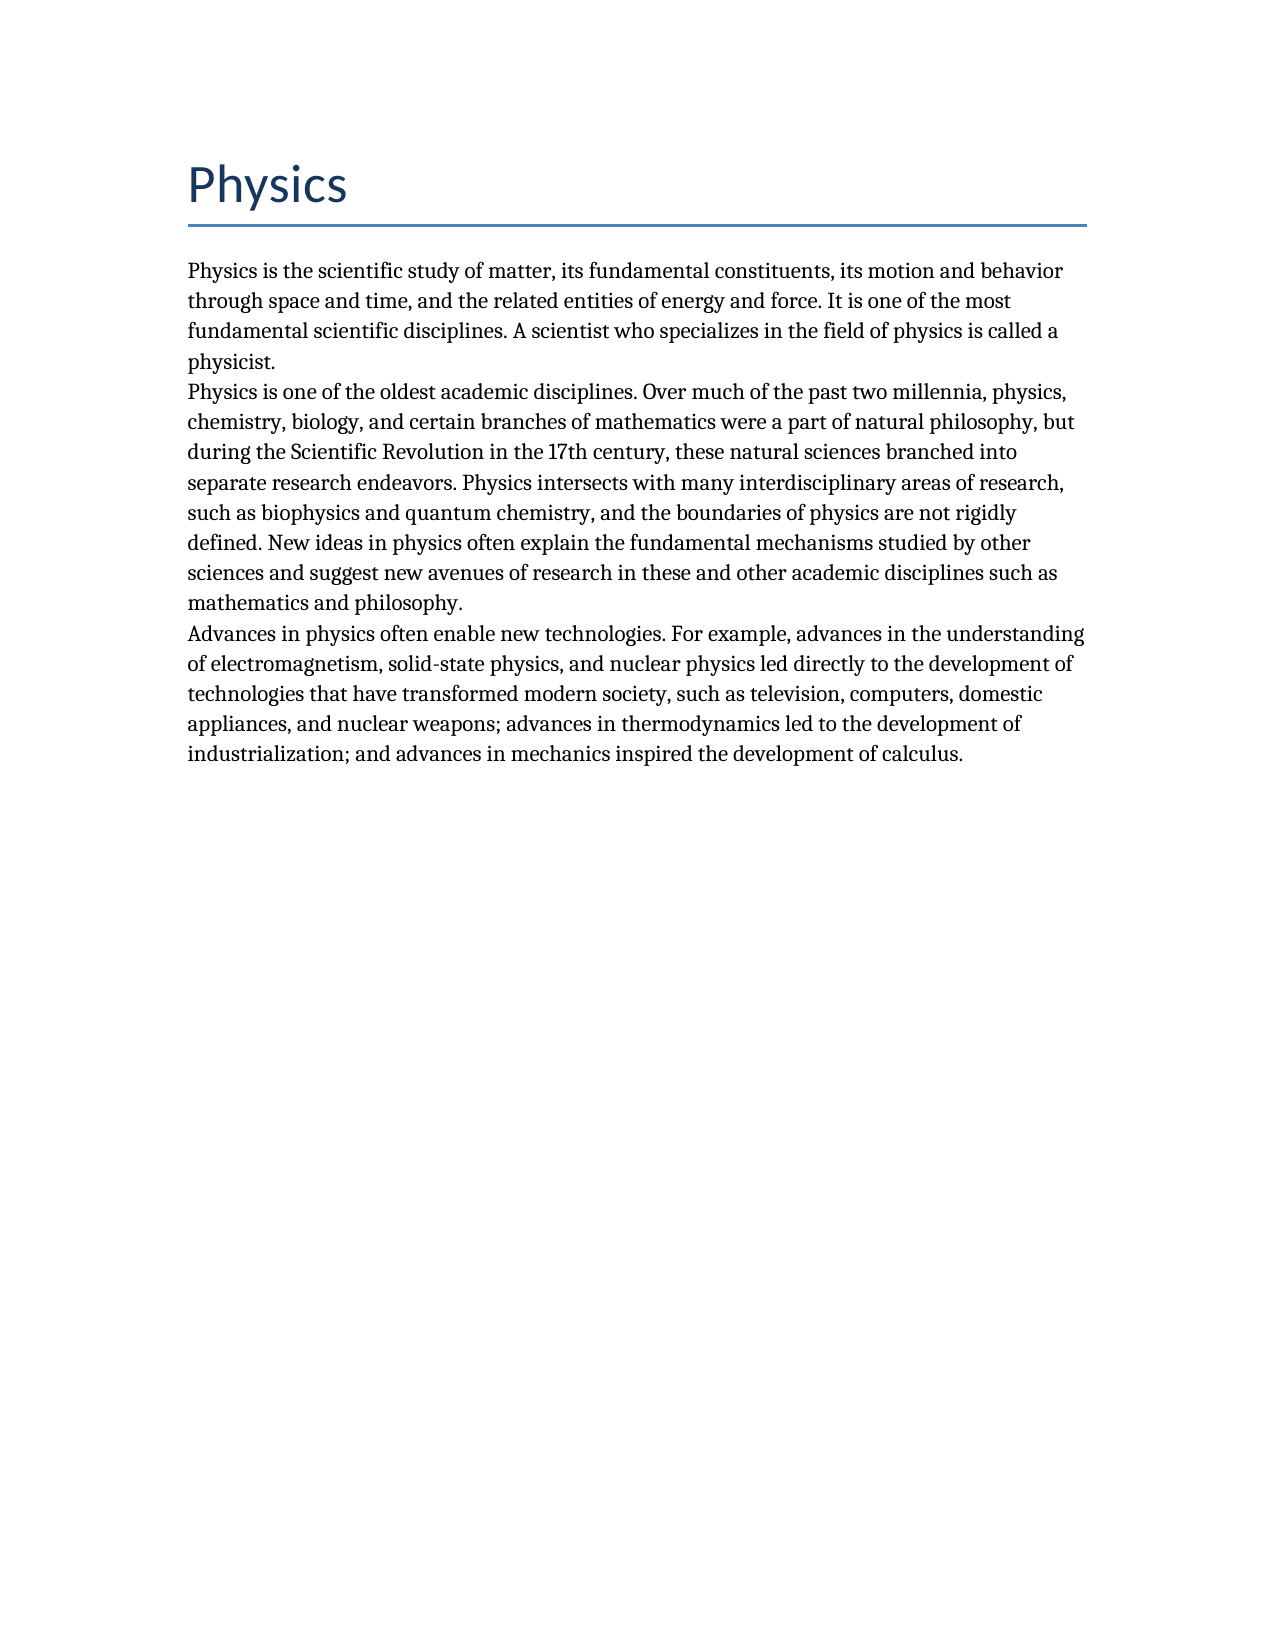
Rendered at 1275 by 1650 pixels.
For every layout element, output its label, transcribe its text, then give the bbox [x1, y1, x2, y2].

title Physics [187, 150, 1087, 227]
text Physics is the scientific study of matter, its fundamental constituents, its motion and behavior through space and time, and the related entities of energy and force. It is one of the most fundamental scientific disciplines. A scientist who specializes in the field of physics is called a physicist. Physics is one of the oldest academic disciplines. Over much of the past two millennia, physics, chemistry, biology, and certain branches of mathematics were a part of natural philosophy, but during the Scientific Revolution in the 17th century, these natural sciences branched into separate research endeavors. Physics intersects with many interdisciplinary areas of research, such as biophysics and quantum chemistry, and the boundaries of physics are not rigidly defined. New ideas in physics often explain the fundamental mechanisms studied by other sciences and suggest new avenues of research in these and other academic disciplines such as mathematics and philosophy. Advances in physics often enable new technologies. For example, advances in the understanding of electromagnetism, solid-state physics, and nuclear physics led directly to the development of technologies that have transformed modern society, such as television, computers, domestic appliances, and nuclear weapons; advances in thermodynamics led to the development of industrialization; and advances in mechanics inspired the development of calculus. [187, 258, 1087, 767]
